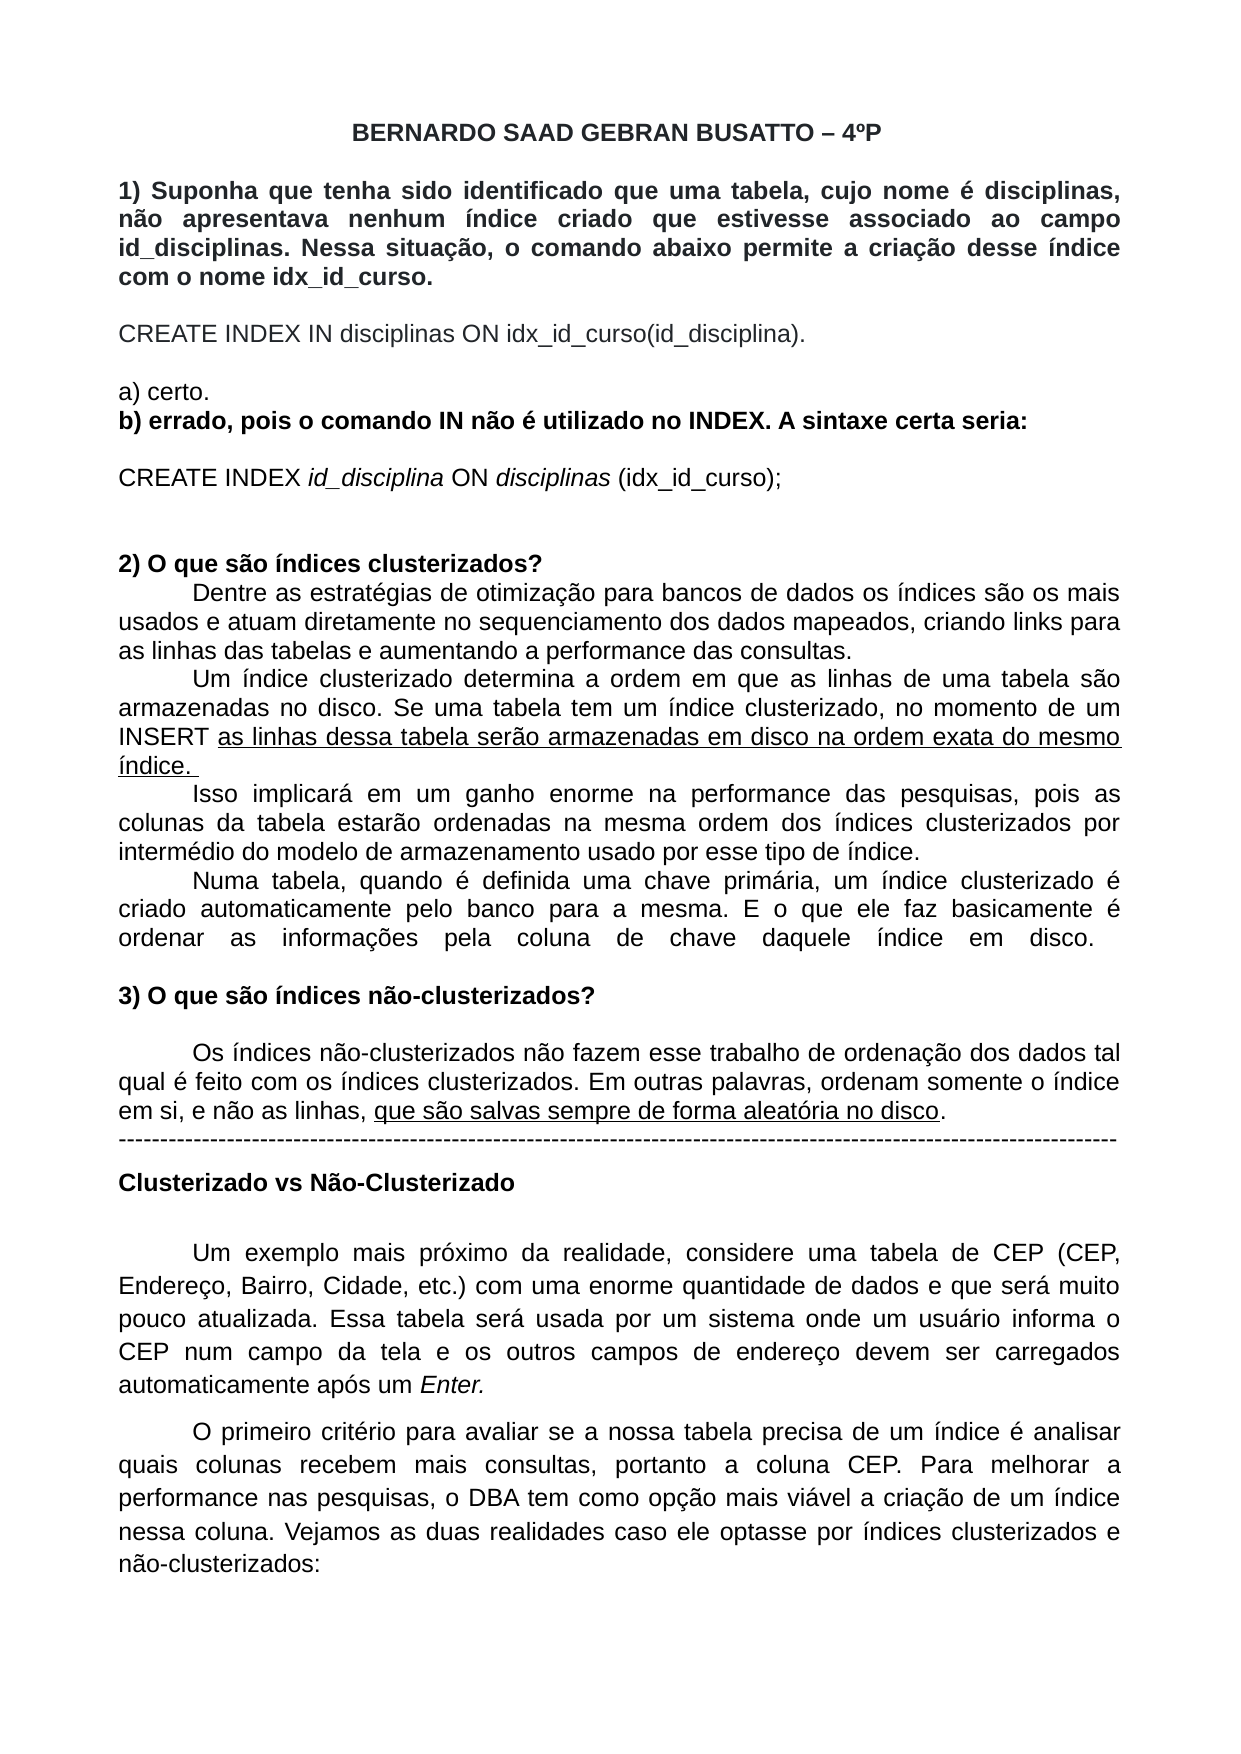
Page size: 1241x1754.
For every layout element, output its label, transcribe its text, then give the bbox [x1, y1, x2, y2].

text 2) O que são índices clusterizados? [118, 492, 1122, 578]
text CREATE INDEX id_disciplina ON disciplinas (idx_id_curso); [118, 463, 1122, 492]
text Um índice clusterizado determina a ordem em que as linhas de uma tabela são armazenadas no disco. Se uma tabela tem um índice clusterizado, no momento de um INSERT as linhas dessa tabela serão armazenadas em disco na ordem exata do mesmo índice. [118, 664, 1122, 779]
text Dentre as estratégias de otimização para bancos de dados os índices são os mais usados e atuam diretamente no sequenciamento dos dados mapeados, criando links para as linhas das tabelas e aumentando a performance das consultas. [118, 578, 1122, 664]
text a) certo. [118, 348, 1122, 406]
text b) errado, pois o comando IN não é utilizado no INDEX. A sintaxe certa seria: [118, 406, 1122, 434]
text O primeiro critério para avaliar se a nossa tabela precisa de um índice é analisar quais colunas recebem mais consultas, portanto a coluna CEP. Para melhorar a performance nas pesquisas, o DBA tem como opção mais viável a criação de um índice nessa coluna. Vejamos as duas realidades caso ele optasse por índices clusterizados e não-clusterizados: [118, 1417, 1122, 1578]
text 1) Suponha que tenha sido identificado que uma tabela, cujo nome é disciplinas, não apresentava nenhum índice criado que estivesse associado ao campo id_disciplinas. Nessa situação, o comando abaixo permite a criação desse índice com o nome idx_id_curso. [118, 176, 1122, 291]
subtitle Clusterizado vs Não-Clusterizado [118, 1168, 1122, 1196]
text Numa tabela, quando é definida uma chave primária, um índice clusterizado é criado automaticamente pelo banco para a mesma. E o que ele faz basicamente é ordenar as informações pela coluna de chave daquele índice em disco. 3) O que são índices não-clusterizados? [118, 866, 1122, 1009]
text ------------------------------------------------------------------------------------------------------------------------ [118, 1124, 1122, 1153]
text Um exemplo mais próximo da realidade, considere uma tabela de CEP (CEP, Endereço, Bairro, Cidade, etc.) com uma enorme quantidade de dados e que será muito pouco atualizada. Essa tabela será usada por um sistema onde um usuário informa o CEP num campo da tela e os outros campos de endereço devem ser carregados automaticamente após um Enter. [118, 1238, 1122, 1398]
text Isso implicará em um ganho enorme na performance das pesquisas, pois as colunas da tabela estarão ordenadas na mesma ordem dos índices clusterizados por intermédio do modelo de armazenamento usado por esse tipo de índice. [118, 779, 1122, 866]
text BERNARDO SAAD GEBRAN BUSATTO – 4ºP [118, 118, 1122, 147]
text CREATE INDEX IN disciplinas ON idx_id_curso(id_disciplina). [118, 291, 1122, 348]
text Os índices não-clusterizados não fazem esse trabalho de ordenação dos dados tal qual é feito com os índices clusterizados. Em outras palavras, ordenam somente o índice em si, e não as linhas, que são salvas sempre de forma aleatória no disco. [118, 1038, 1122, 1124]
